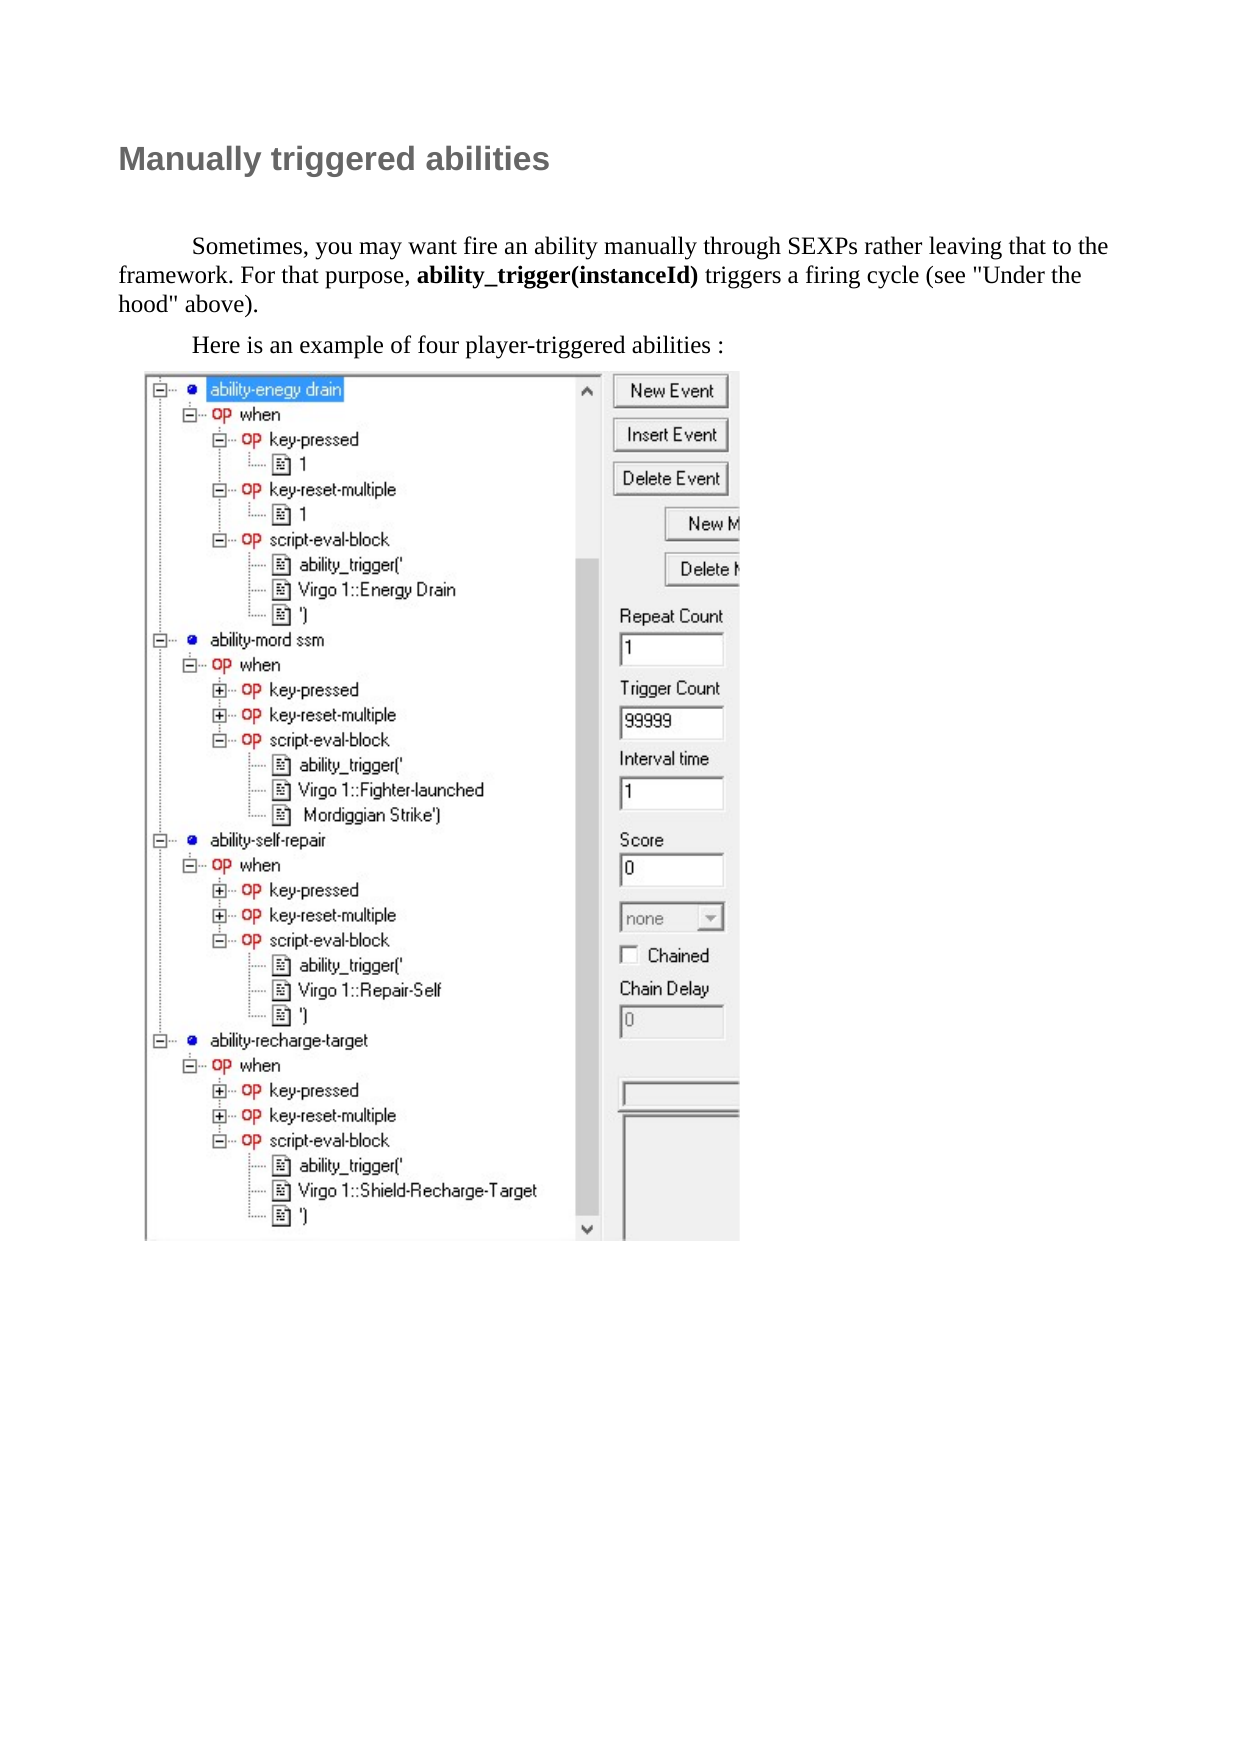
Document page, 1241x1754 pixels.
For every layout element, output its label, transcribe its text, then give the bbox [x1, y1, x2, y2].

subtitle Manually triggered abilities [118, 139, 1122, 178]
picture [144, 371, 740, 1241]
text Here is an example of four player-triggered abilities : [118, 330, 1122, 359]
text Sometimes, you may want fire an ability manually through SEXPs rather leaving that to the framework. For that purpose, ability_trigger(instanceId) triggers a firing cycle (see "Under the hood" above). [118, 231, 1122, 318]
